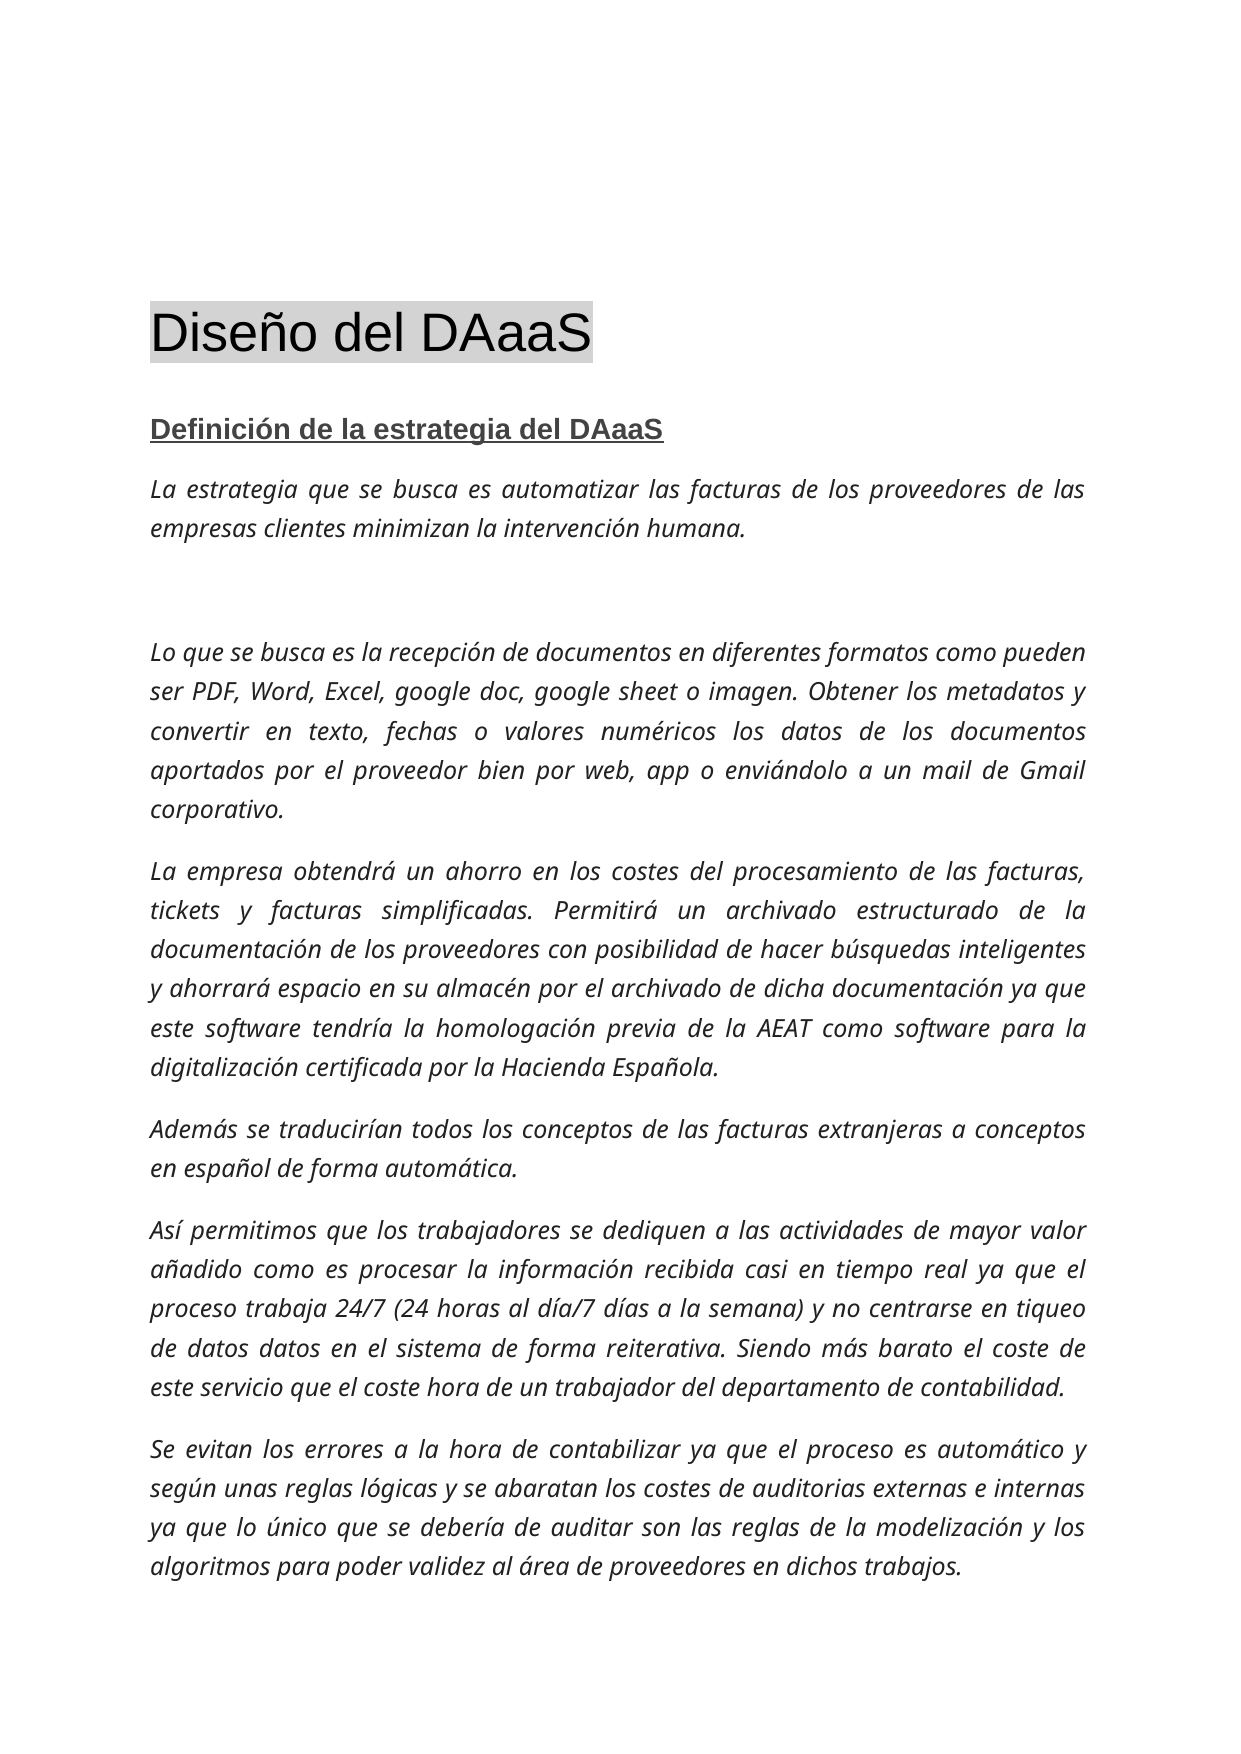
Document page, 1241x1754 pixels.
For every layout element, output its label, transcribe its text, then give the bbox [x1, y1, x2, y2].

text La estrategia que se busca es automatizar las facturas de los proveedores de las empresas clientes minimizan la intervención humana. [150, 472, 1090, 545]
text Diseño del DAaaS [150, 301, 1090, 363]
text Además se traducirían todos los conceptos de las facturas extranjeras a conceptos en español de forma automática. [150, 1112, 1090, 1185]
text Así permitimos que los trabajadores se dediquen a las actividades de mayor valor añadido como es procesar la información recibida casi en tiempo real ya que el proceso trabaja 24/7 (24 horas al día/7 días a la semana) y no centrarse en tiqueo de datos datos en el sistema de forma reiterativa. Siendo más barato el coste de este servicio que el coste hora de un trabajador del departamento de contabilidad. [150, 1213, 1090, 1403]
text Se evitan los errores a la hora de contabilizar ya que el proceso es automático y según unas reglas lógicas y se abaratan los costes de auditorias externas e internas ya que lo único que se debería de auditar son las reglas de la modelización y los algoritmos para poder validez al área de proveedores en dichos trabajos. [150, 1432, 1090, 1583]
text La empresa obtendrá un ahorro en los costes del procesamiento de las facturas, tickets y facturas simplificadas. Permitirá un archivado estructurado de la documentación de los proveedores con posibilidad de hacer búsquedas inteligentes y ahorrará espacio en su almacén por el archivado de dicha documentación ya que este software tendría la homologación previa de la AEAT como software para la digitalización certificada por la Hacienda Española. [150, 854, 1090, 1083]
text Lo que se busca es la recepción de documentos en diferentes formatos como pueden ser PDF, Word, Excel, google doc, google sheet o imagen. Obtener los metadatos y convertir en texto, fechas o valores numéricos los datos de los documentos aportados por el proveedor bien por web, app o enviándolo a un mail de Gmail corporativo. [150, 635, 1090, 826]
subtitle Definición de la estrategia del DAaaS [150, 412, 1090, 446]
